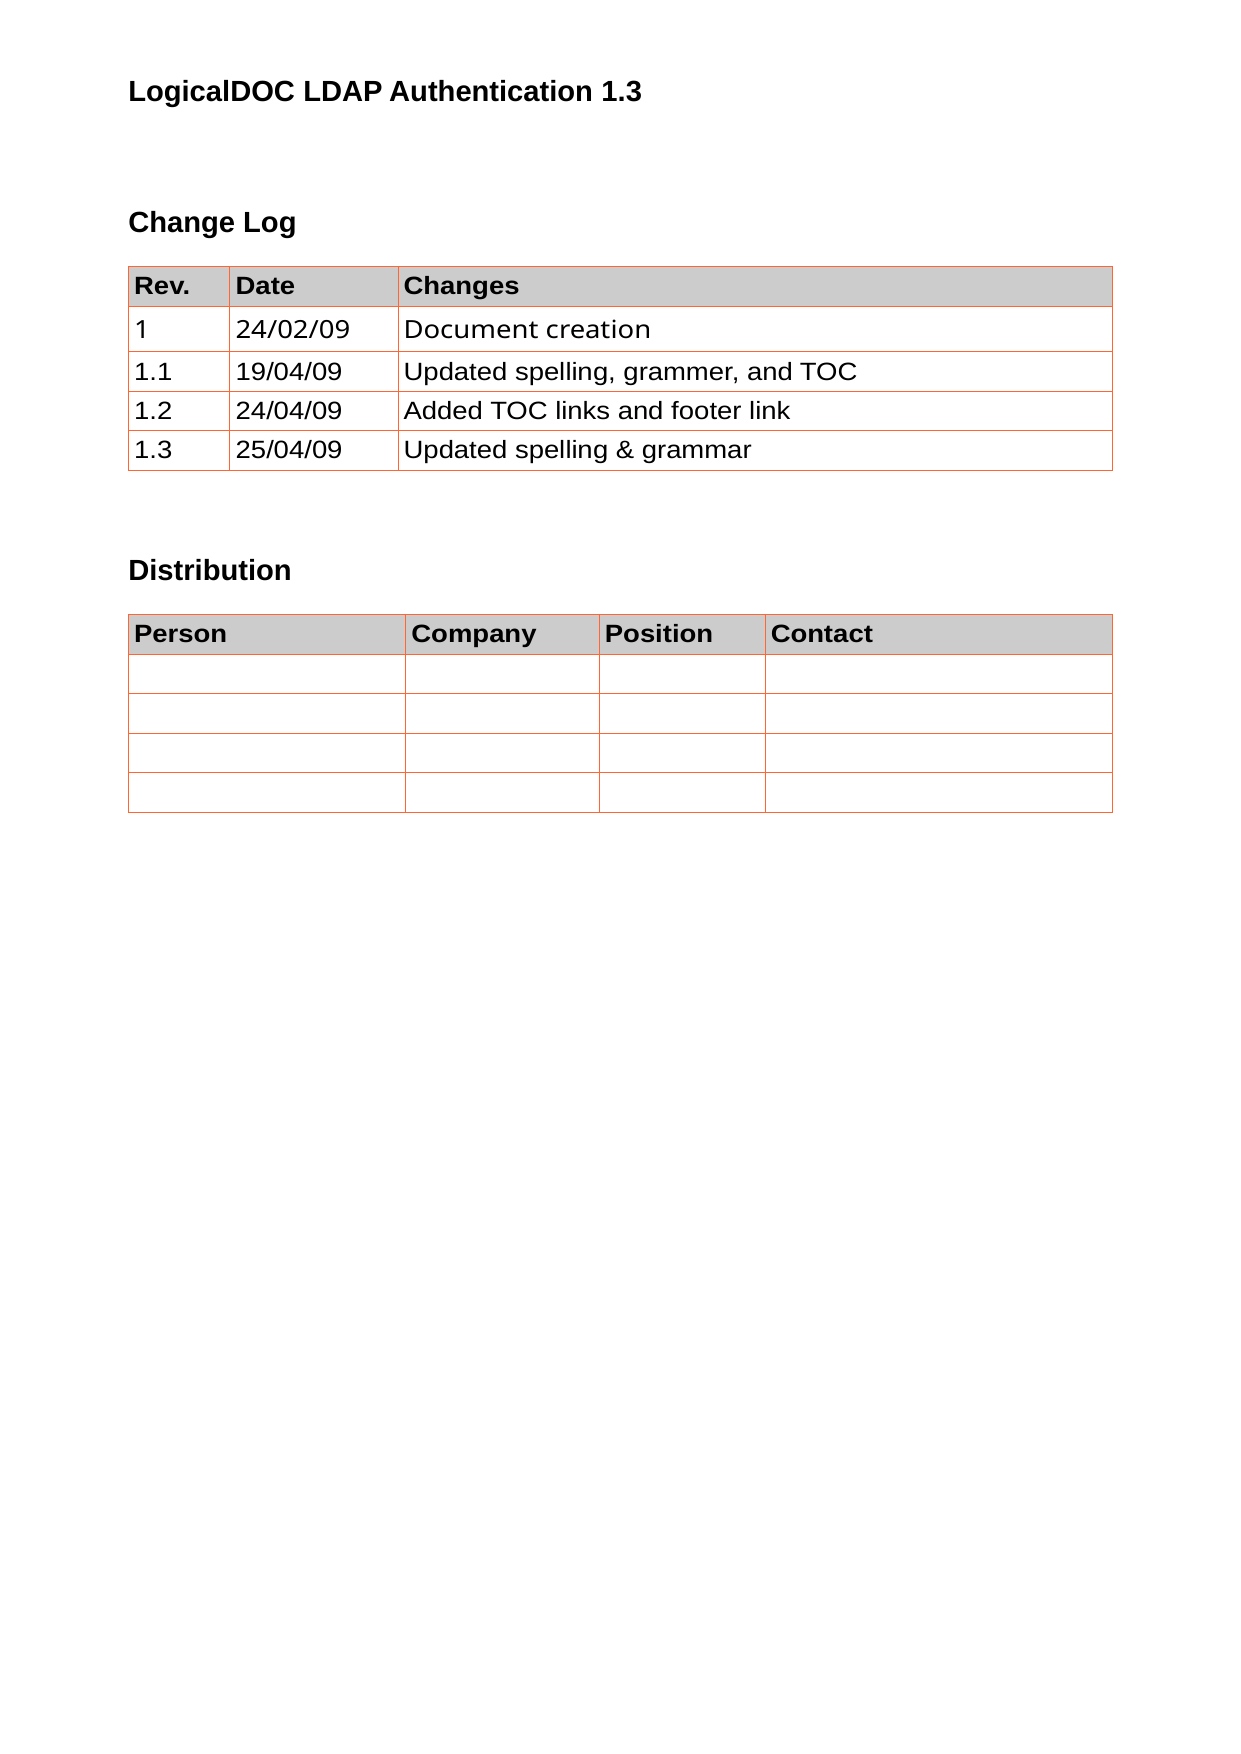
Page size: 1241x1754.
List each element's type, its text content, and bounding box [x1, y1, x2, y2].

table_cell Document creation [399, 307, 1112, 351]
table_cell [766, 773, 1112, 812]
table_cell Updated spelling & grammar [399, 431, 1112, 470]
table_cell [406, 734, 599, 772]
text Distribution [128, 554, 1112, 586]
table_cell [600, 655, 765, 693]
table_cell Updated spelling, grammer, and TOC [399, 352, 1112, 391]
table_header Company [406, 615, 599, 654]
table_cell 1,1 [129, 352, 229, 391]
table_cell [129, 773, 405, 812]
table_header Position [600, 615, 765, 654]
table_cell [406, 773, 599, 812]
table_cell 25/04/09 [230, 431, 398, 470]
table_header Person [129, 615, 405, 654]
table_cell 19/04/09 [230, 352, 398, 391]
table_cell [406, 655, 599, 693]
table_cell [129, 655, 405, 693]
table_header Rev. [129, 267, 229, 306]
table_cell 1,3 [129, 431, 229, 470]
table_cell [600, 773, 765, 812]
table_cell [766, 734, 1112, 772]
table_header Contact [766, 615, 1112, 654]
table_cell [129, 694, 405, 733]
table_header Date [230, 267, 398, 306]
table_cell [766, 655, 1112, 693]
table_cell [600, 734, 765, 772]
table_cell 1 [129, 307, 229, 351]
table_cell [129, 734, 405, 772]
table_cell [766, 694, 1112, 733]
text Change Log [128, 206, 1112, 238]
table_cell Added TOC links and footer link [399, 392, 1112, 430]
table_header Changes [399, 267, 1112, 306]
table_cell 24/02/09 [230, 307, 398, 351]
table_cell 24/04/09 [230, 392, 398, 430]
table_cell [406, 694, 599, 733]
table_cell [600, 694, 765, 733]
table_cell 1,2 [129, 392, 229, 430]
